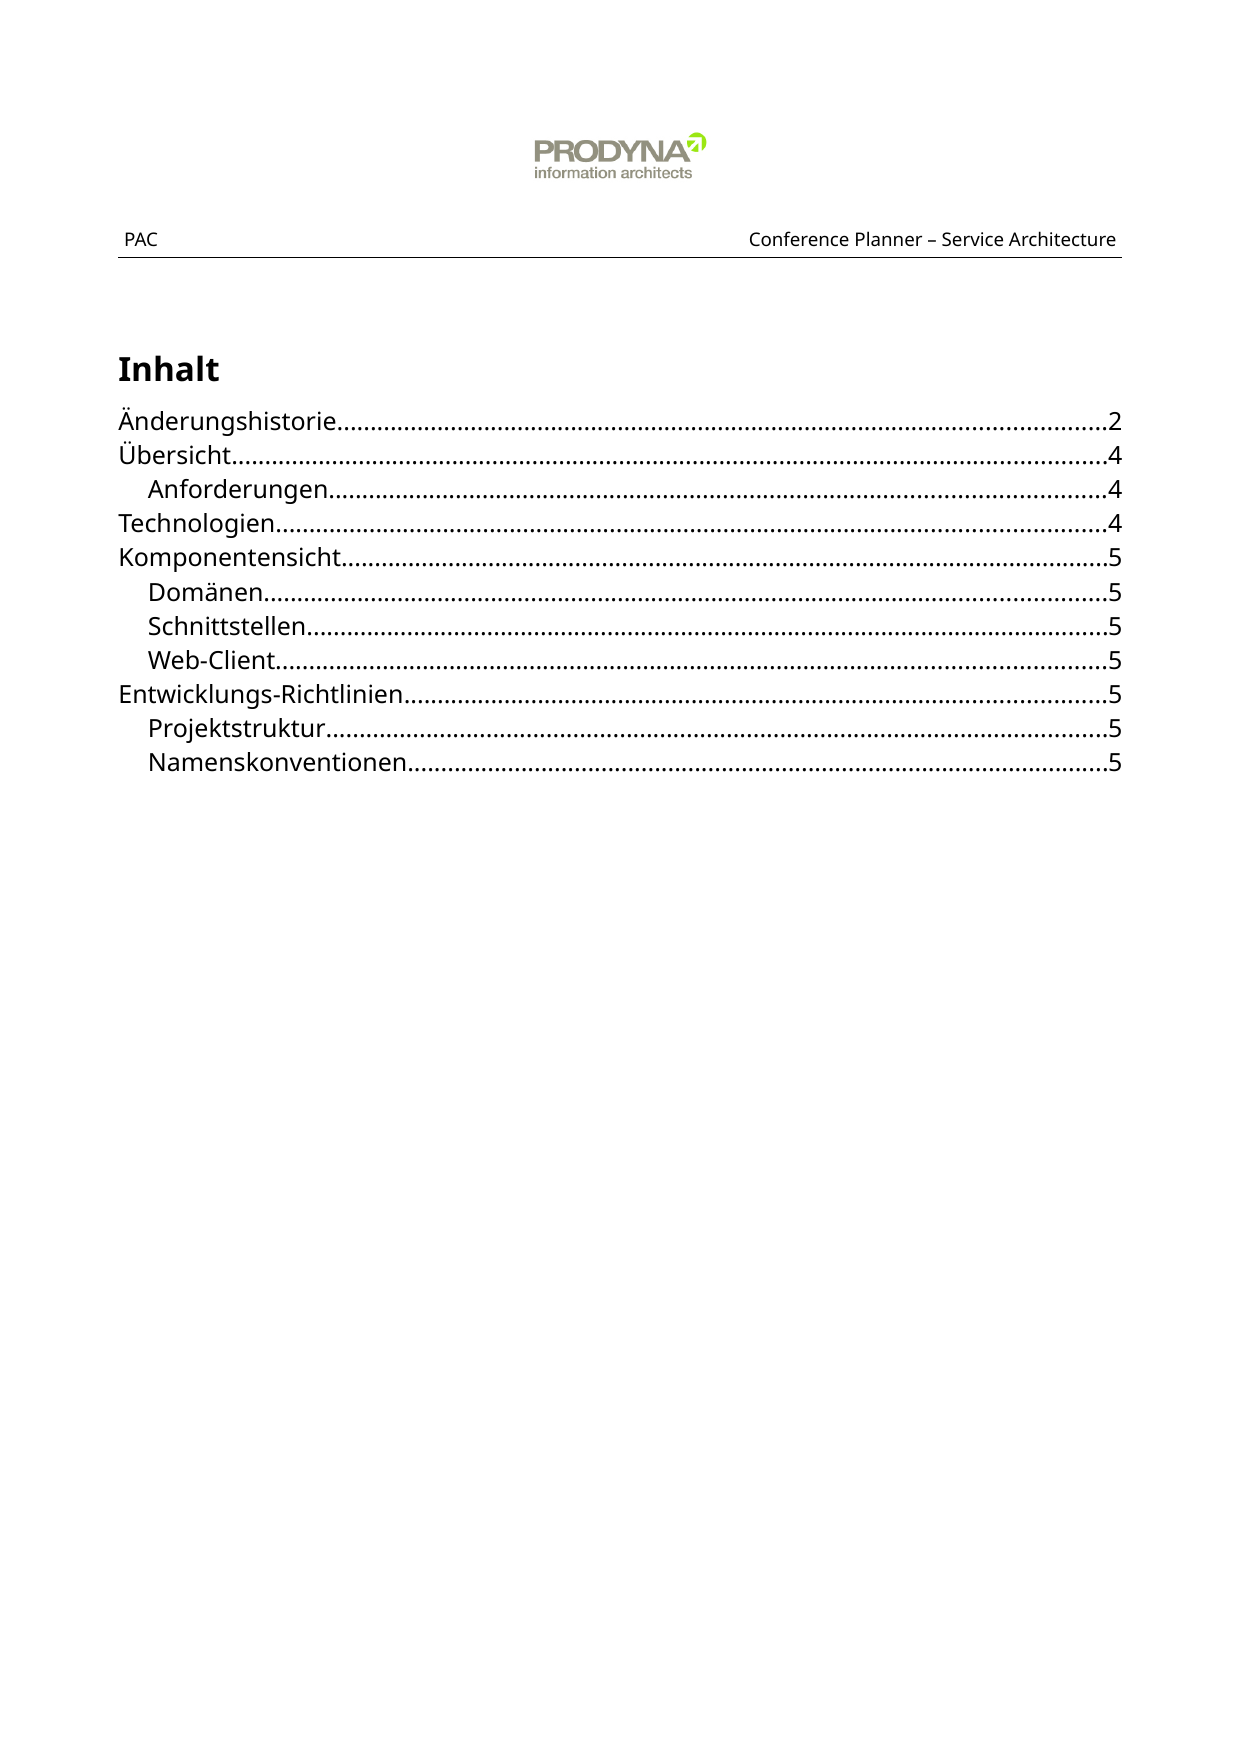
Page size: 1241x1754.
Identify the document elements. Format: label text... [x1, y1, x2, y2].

picture [513, 118, 728, 203]
text Namenskonventionen 5 [148, 744, 1122, 778]
text Web-Client 5 [148, 642, 1122, 676]
text Änderungshistorie 2 [118, 404, 1122, 438]
text Übersicht 4 [118, 438, 1122, 472]
text Schnittstellen 5 [148, 608, 1122, 642]
text Anforderungen 4 [148, 472, 1122, 506]
subtitle Inhalt [118, 346, 1122, 391]
text Technologien 4 [118, 506, 1122, 540]
text Domänen 5 [148, 574, 1122, 608]
text Komponentensicht 5 [118, 540, 1122, 574]
text Entwicklungs-Richtlinien 5 [118, 676, 1122, 710]
text Projektstruktur 5 [148, 710, 1122, 744]
